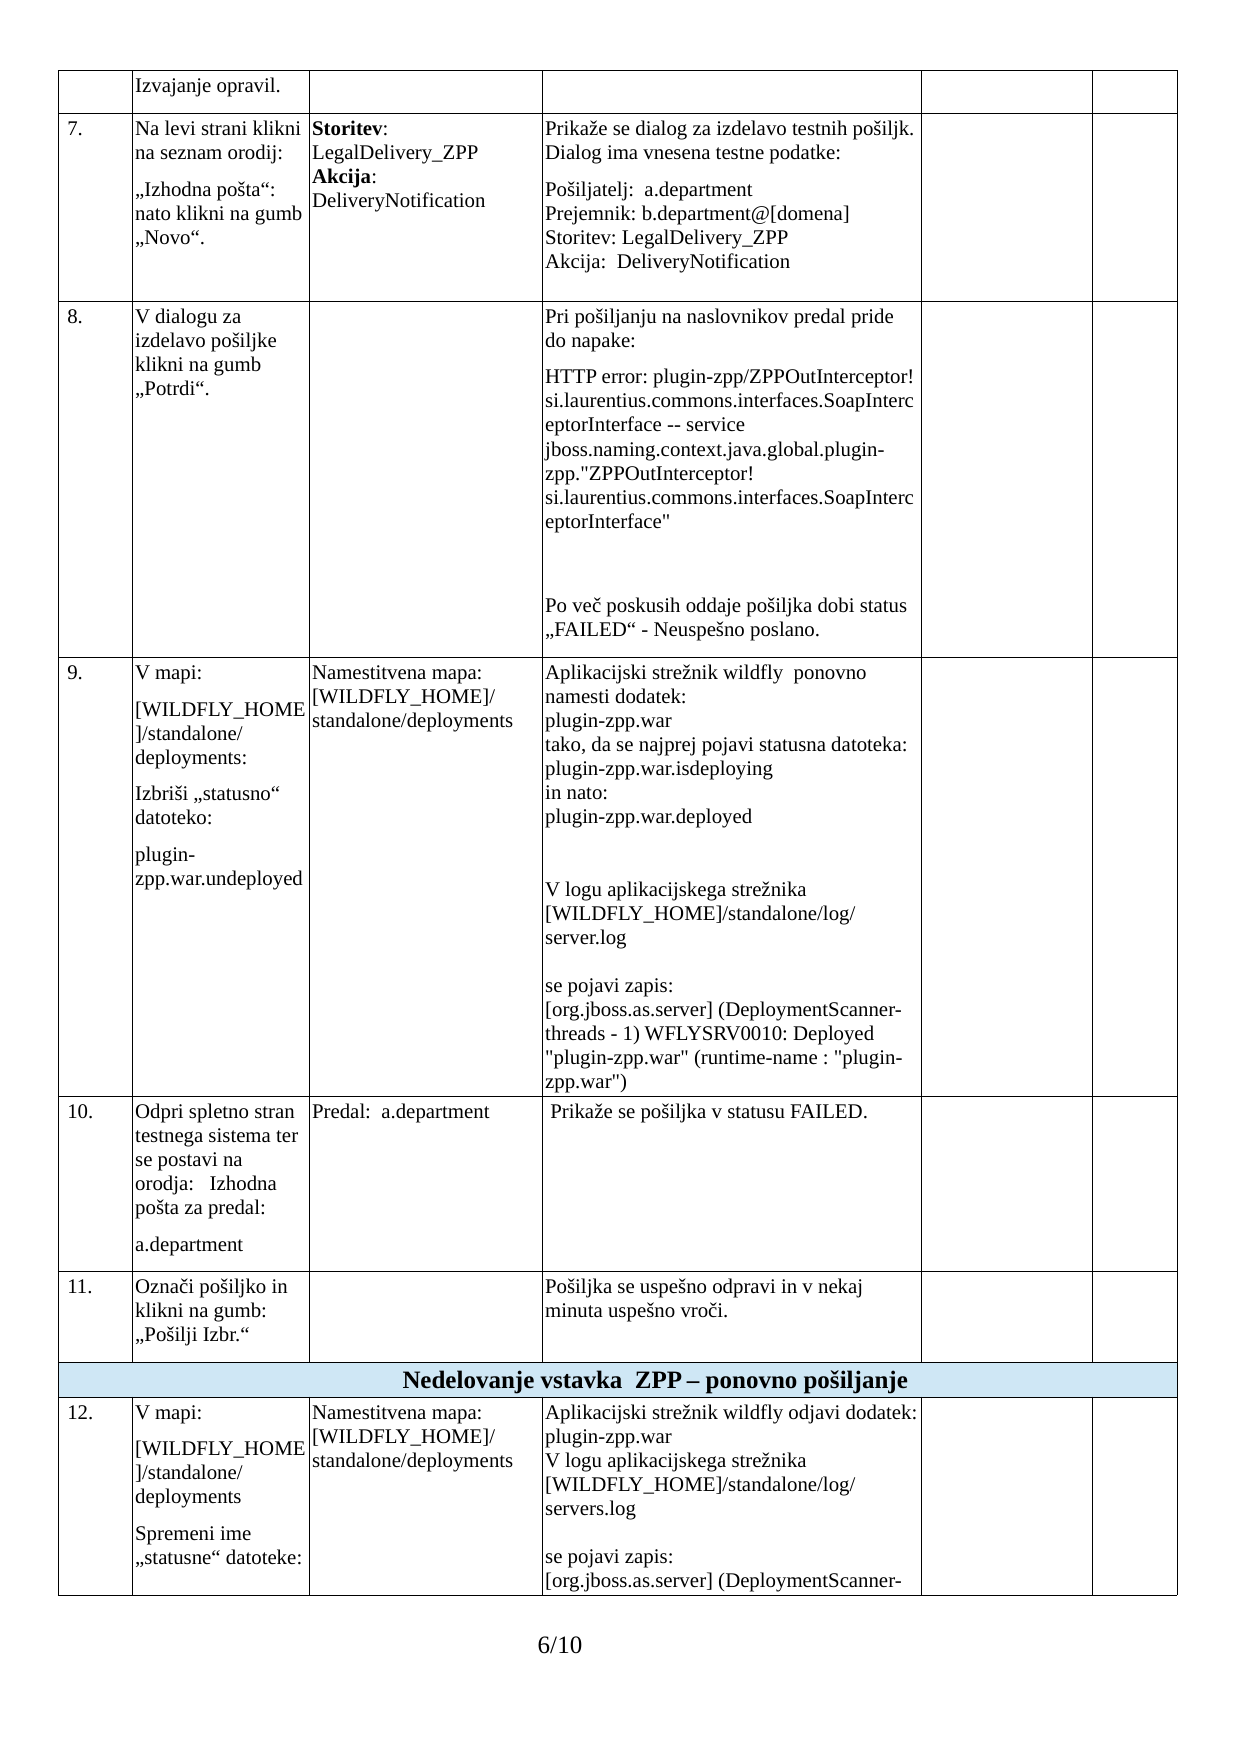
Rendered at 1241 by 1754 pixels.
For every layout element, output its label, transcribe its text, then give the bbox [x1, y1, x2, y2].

table_cell [1093, 658, 1177, 1096]
table_cell [1093, 114, 1177, 301]
table_cell Namestitvena mapa: [WILDFLY_HOME]/standalone/deployments [310, 658, 542, 1096]
table_cell [922, 1272, 1092, 1362]
table_cell Storitev: LegalDelivery_ZPP Akcija: DeliveryNotification [310, 114, 542, 301]
table_cell [59, 1398, 132, 1595]
table_cell [59, 658, 132, 1096]
table_cell [1093, 1097, 1177, 1271]
table_cell [59, 302, 132, 657]
table_cell [543, 71, 921, 113]
table_cell Izvajanje opravil. [133, 71, 309, 113]
table_cell Pri pošiljanju na naslovnikov predal pride do napake: HTTP error: plugin-zpp/ZPPOutInterceptor!si.laurentius.commons.interfaces.SoapInterceptorInterface -- service jboss.naming.context.java.global.plugin-zpp."ZPPOutInterceptor!si.laurentius.commons.interfaces.SoapInterceptorInterface" Po več poskusih oddaje pošiljka dobi status „FAILED“ - Neuspešno poslano. [543, 302, 921, 657]
table_cell Aplikacijski strežnik wildfly ponovno namesti dodatek: plugin-zpp.war tako, da se najprej pojavi statusna datoteka: plugin-zpp.war.isdeploying in nato: plugin-zpp.war.deployed V logu aplikacijskega strežnika [WILDFLY_HOME]/standalone/log/server.log se pojavi zapis: [org.jboss.as.server] (DeploymentScanner-threads - 1) WFLYSRV0010: Deployed "plugin-zpp.war" (runtime-name : "plugin-zpp.war") [543, 658, 921, 1096]
table_cell [1093, 302, 1177, 657]
table_cell [1093, 71, 1177, 113]
table_cell Prikaže se dialog za izdelavo testnih pošiljk. Dialog ima vnesena testne podatke: Pošiljatelj: a.department Prejemnik: b.department@[domena] Storitev: LegalDelivery_ZPP Akcija: DeliveryNotification [543, 114, 921, 301]
table_cell [59, 114, 132, 301]
table_cell Odpri spletno stran testnega sistema ter se postavi na orodja: Izhodna pošta za predal: a.department [133, 1097, 309, 1271]
table_cell [59, 1097, 132, 1271]
table_cell Predal: a.department [310, 1097, 542, 1271]
table_cell V mapi: [WILDFLY_HOME]/standalone/deployments Spremeni ime „statusne“ datoteke: [133, 1398, 309, 1595]
table_cell Prikaže se pošiljka v statusu FAILED. [543, 1097, 921, 1271]
table_cell V mapi: [WILDFLY_HOME]/standalone/deployments: Izbriši „statusno“ datoteko: plugin-zpp.war.undeployed [133, 658, 309, 1096]
table_cell Označi pošiljko in klikni na gumb: „Pošilji Izbr.“ [133, 1272, 309, 1362]
table_cell Pošiljka se uspešno odpravi in v nekaj minuta uspešno vroči. [543, 1272, 921, 1362]
table_cell [1093, 1272, 1177, 1362]
table_cell Namestitvena mapa: [WILDFLY_HOME]/standalone/deployments [310, 1398, 542, 1595]
table_cell [922, 114, 1092, 301]
table_cell [922, 1398, 1092, 1595]
table_cell Nedelovanje vstavka ZPP – ponovno pošiljanje [59, 1363, 1177, 1397]
table_cell [59, 1272, 132, 1362]
table_cell [1093, 1398, 1177, 1595]
table_cell [922, 1097, 1092, 1271]
table_cell Na levi strani klikni na seznam orodij: „Izhodna pošta“: nato klikni na gumb „Novo“. [133, 114, 309, 301]
table_cell [59, 71, 132, 113]
table_cell V dialogu za izdelavo pošiljke klikni na gumb „Potrdi“. [133, 302, 309, 657]
table_cell [310, 71, 542, 113]
table_cell [310, 1272, 542, 1362]
table_cell Aplikacijski strežnik wildfly odjavi dodatek: plugin-zpp.war V logu aplikacijskega strežnika [WILDFLY_HOME]/standalone/log/servers.log se pojavi zapis: [org.jboss.as.server] (DeploymentScanner- [543, 1398, 921, 1595]
table_cell [922, 658, 1092, 1096]
table_cell [310, 302, 542, 657]
table_cell [922, 302, 1092, 657]
table_cell [922, 71, 1092, 113]
